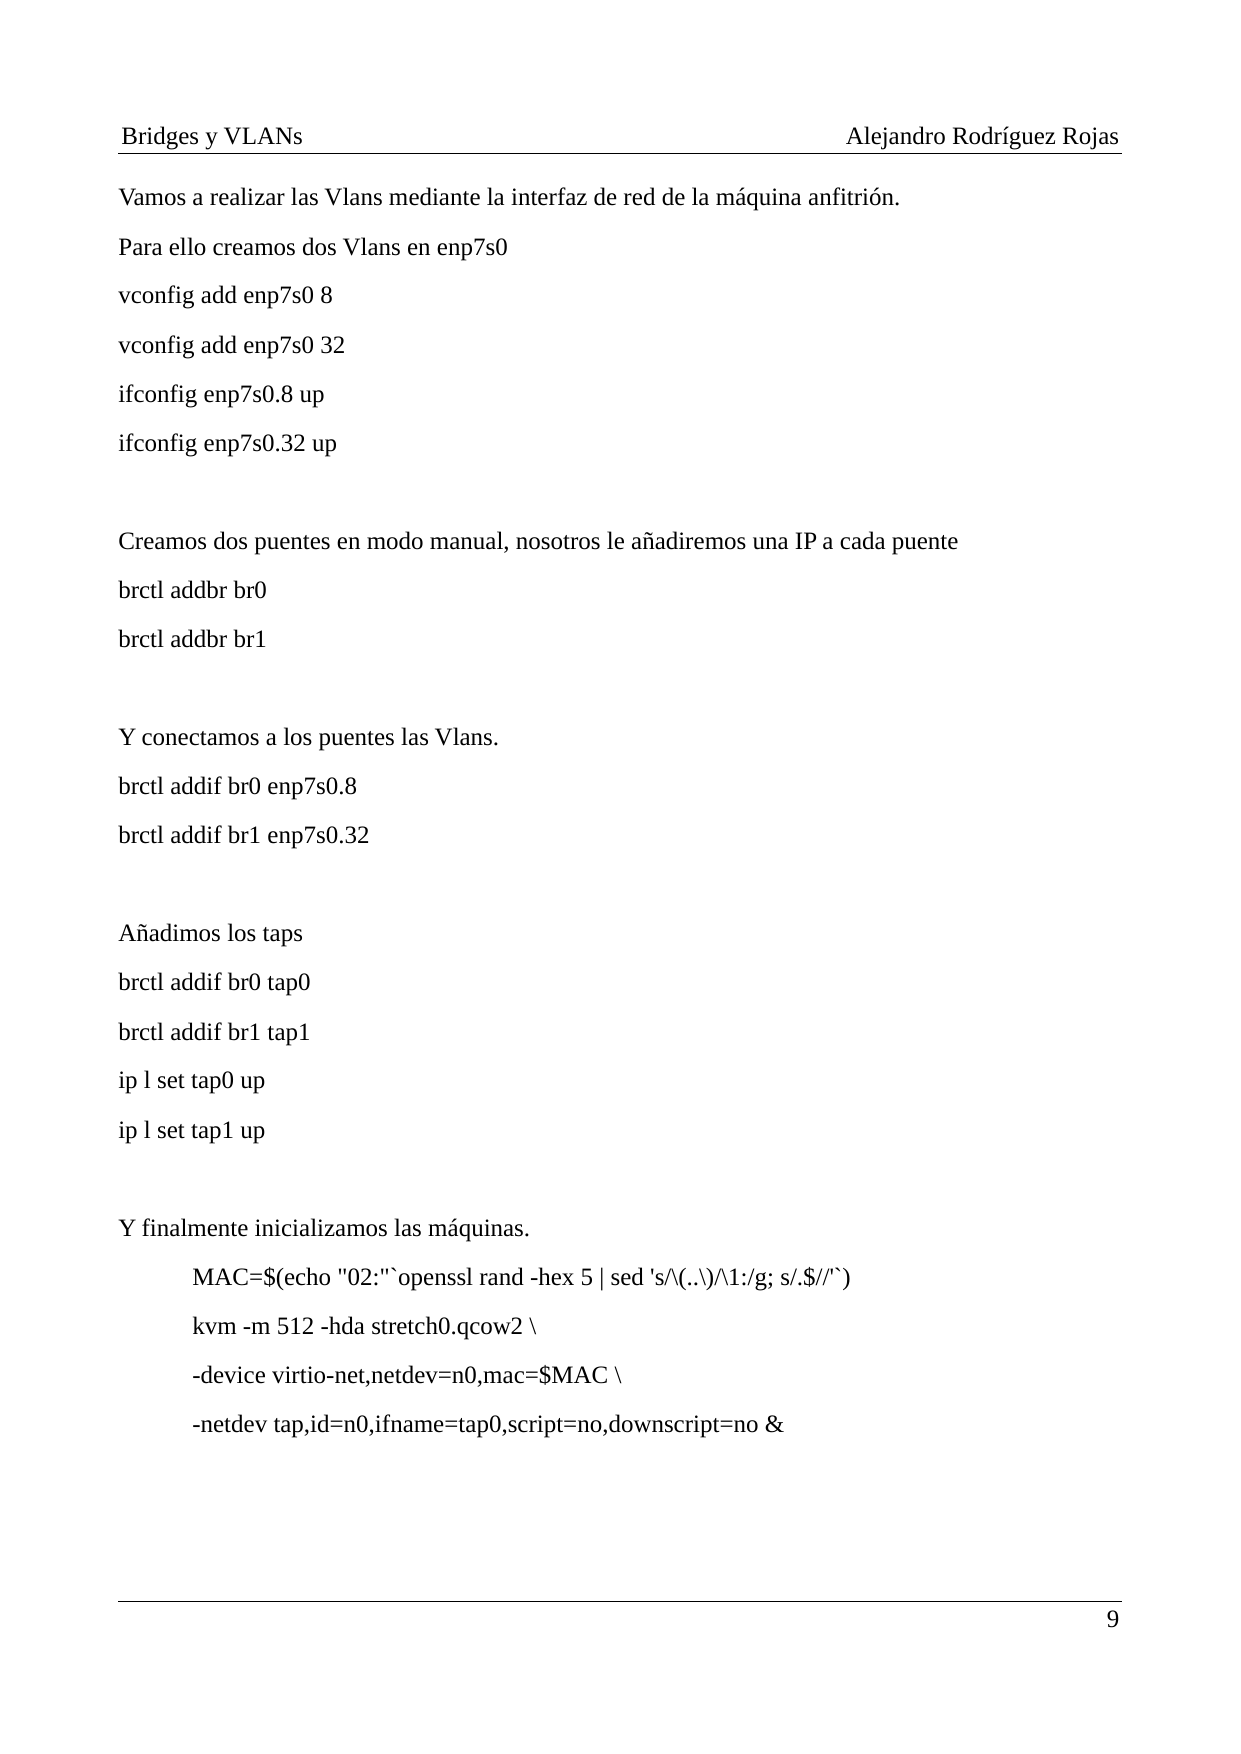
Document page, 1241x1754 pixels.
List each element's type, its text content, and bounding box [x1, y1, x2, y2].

text Creamos dos puentes en modo manual, nosotros le añadiremos una IP a cada puente [118, 526, 1122, 555]
text brctl addif br1 tap1 [118, 1017, 1122, 1045]
text brctl addbr br1 [118, 624, 1122, 653]
text -device virtio-net,netdev=n0,mac=$MAC \ [118, 1360, 1122, 1389]
text brctl addif br0 enp7s0.8 [118, 771, 1122, 800]
text vconfig add enp7s0 8 [118, 281, 1122, 309]
text kvm -m 512 -hda stretch0.qcow2 \ [118, 1311, 1122, 1340]
text brctl addif br0 tap0 [118, 967, 1122, 996]
text Vamos a realizar las Vlans mediante la interfaz de red de la máquina anfitrión. [118, 182, 1122, 211]
text vconfig add enp7s0 32 [118, 330, 1122, 358]
text ifconfig enp7s0.8 up [118, 379, 1122, 407]
text ip l set tap0 up [118, 1066, 1122, 1094]
text ifconfig enp7s0.32 up [118, 428, 1122, 457]
text -netdev tap,id=n0,ifname=tap0,script=no,downscript=no & [118, 1409, 1122, 1438]
text brctl addif br1 enp7s0.32 [118, 820, 1122, 849]
text ip l set tap1 up [118, 1115, 1122, 1143]
text Añadimos los taps [118, 918, 1122, 947]
text Y conectamos a los puentes las Vlans. [118, 722, 1122, 751]
text brctl addbr br0 [118, 575, 1122, 604]
text MAC=$(echo "02:"`openssl rand -hex 5 | sed 's/\(..\)/\1:/g; s/.$//'`) [118, 1262, 1122, 1291]
text Y finalmente inicializamos las máquinas. [118, 1213, 1122, 1242]
text Para ello creamos dos Vlans en enp7s0 [118, 232, 1122, 260]
